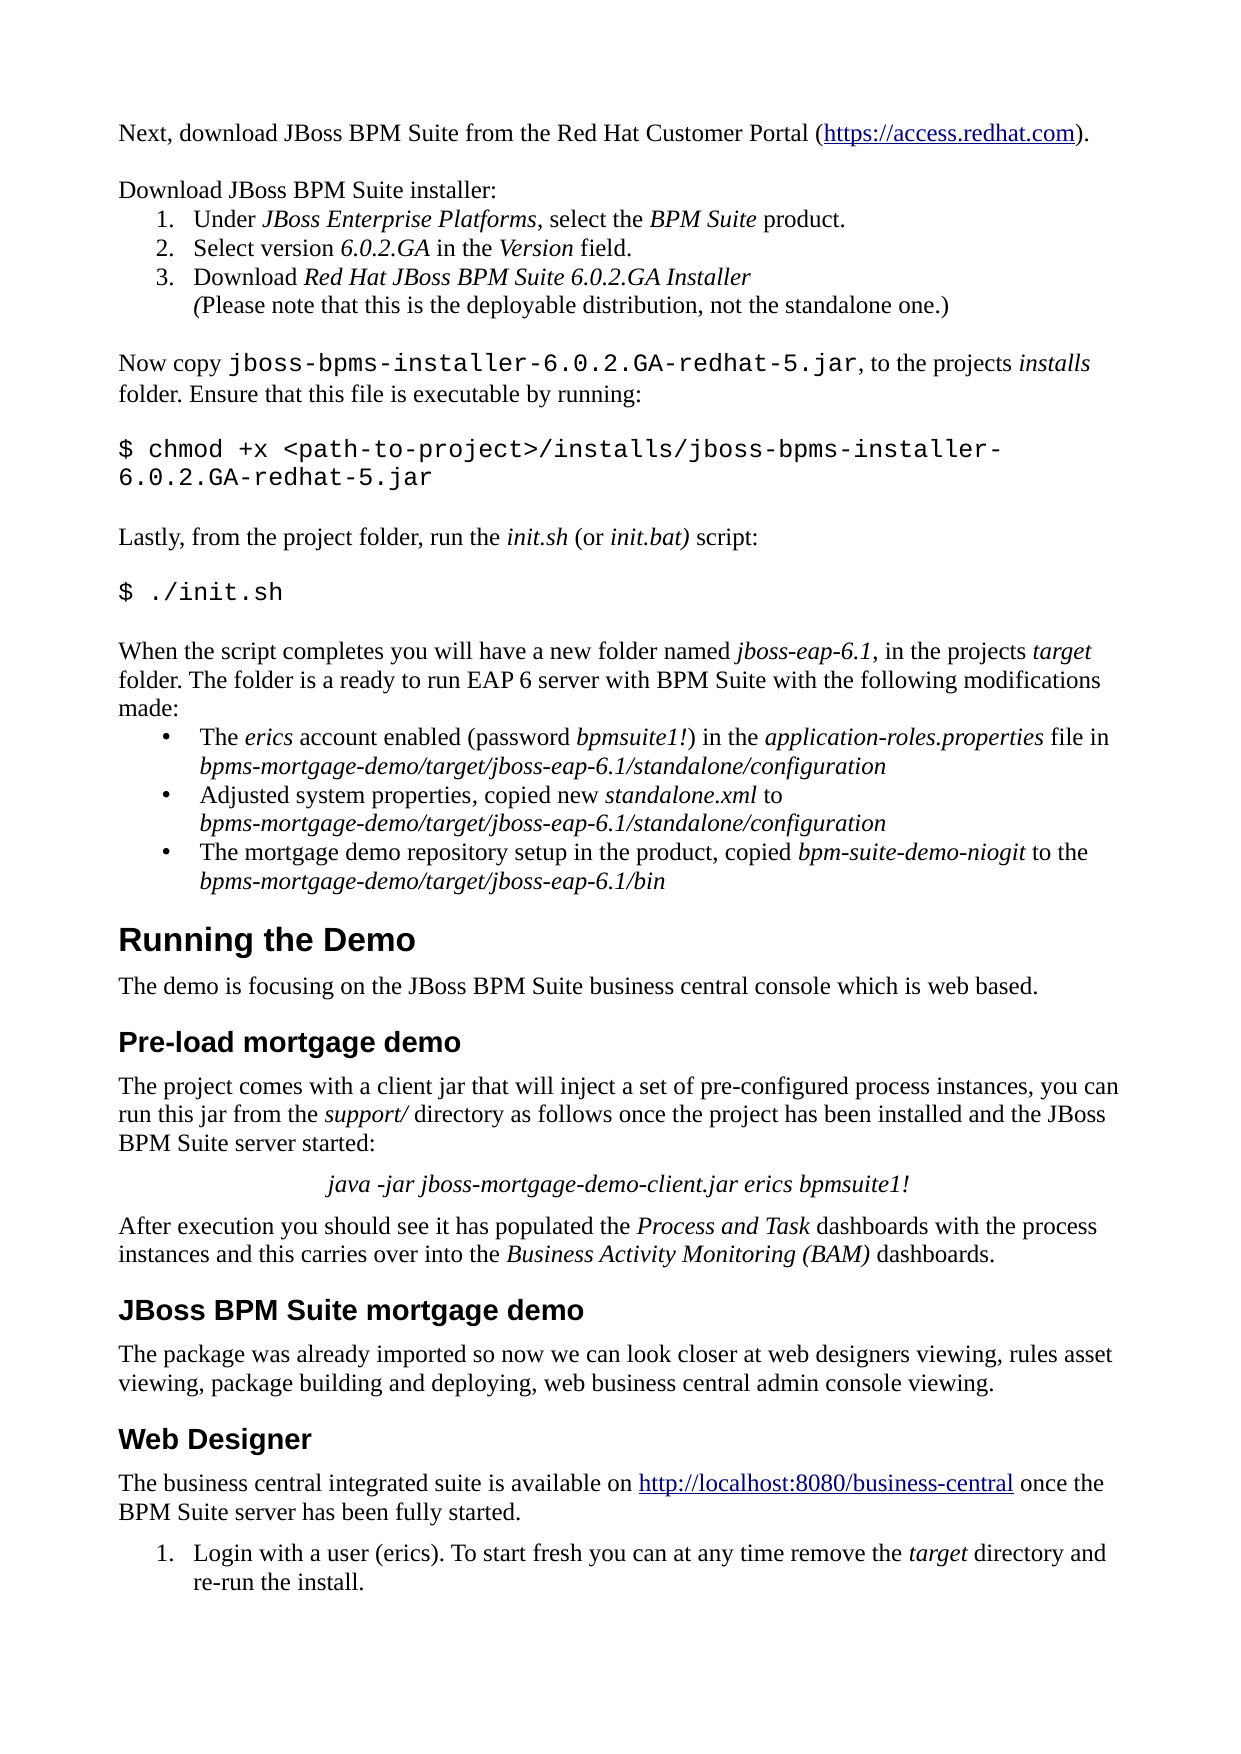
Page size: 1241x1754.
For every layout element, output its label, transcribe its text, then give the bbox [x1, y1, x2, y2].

list Select version 6.0.2.GA in the Version field. [156, 233, 1122, 262]
text java -jar jboss-mortgage-demo-client.jar erics bpmsuite1! [118, 1169, 1122, 1198]
list Download Red Hat JBoss BPM Suite 6.0.2.GA Installer (Please note that this is the deployable distribution, not the standalone one.) [156, 262, 1122, 319]
list The erics account enabled (password bpmsuite1!) in the application-roles.properties file in bpms-mortgage-demo/target/jboss-eap-6.1/standalone/configuration [162, 722, 1122, 780]
text The demo is focusing on the JBoss BPM Suite business central console which is web based. [118, 971, 1122, 1000]
list Adjusted system properties, copied new standalone.xml to bpms-mortgage-demo/target/jboss-eap-6.1/standalone/configuration [162, 780, 1122, 837]
list Login with a user (erics). To start fresh you can at any time remove the target directory and re-run the install. [156, 1538, 1122, 1595]
text The project comes with a client jar that will inject a set of pre-configured process instances, you can run this jar from the support/ directory as follows once the project has been installed and the JBoss BPM Suite server started: [118, 1071, 1122, 1157]
subtitle Running the Demo [118, 920, 1122, 958]
text Now copy jboss-bpms-installer-6.0.2.GA-redhat-5.jar, to the projects installs folder. Ensure that this file is executable by running: [118, 348, 1122, 408]
text $ chmod +x <path-to-project>/installs/jboss-bpms-installer-6.0.2.GA-redhat-5.jar [118, 436, 1122, 493]
text Download JBoss BPM Suite installer: [118, 147, 1122, 204]
text When the script completes you will have a new folder named jboss-eap-6.1, in the projects target folder. The folder is a ready to run EAP 6 server with BPM Suite with the following modifications made: [118, 636, 1122, 722]
list The mortgage demo repository setup in the product, copied bpm-suite-demo-niogit to the bpms-mortgage-demo/target/jboss-eap-6.1/bin [162, 837, 1122, 895]
text The business central integrated suite is available on http://localhost:8080/business-central once the BPM Suite server has been fully started. [118, 1468, 1122, 1525]
text The package was already imported so now we can look closer at web designers viewing, rules asset viewing, package building and deploying, web business central admin console viewing. [118, 1339, 1122, 1397]
text Next, download JBoss BPM Suite from the Red Hat Customer Portal (https://access.redhat.com). [118, 118, 1122, 147]
text After execution you should see it has populated the Process and Task dashboards with the process instances and this carries over into the Business Activity Monitoring (BAM) dashboards. [118, 1211, 1122, 1268]
list Under JBoss Enterprise Platforms, select the BPM Suite product. [156, 204, 1122, 233]
subtitle Web Designer [118, 1422, 1122, 1455]
text $ ./init.sh [118, 579, 1122, 608]
subtitle Pre-load mortgage demo [118, 1025, 1122, 1058]
subtitle JBoss BPM Suite mortgage demo [118, 1293, 1122, 1327]
text Lastly, from the project folder, run the init.sh (or init.bat) script: [118, 522, 1122, 551]
